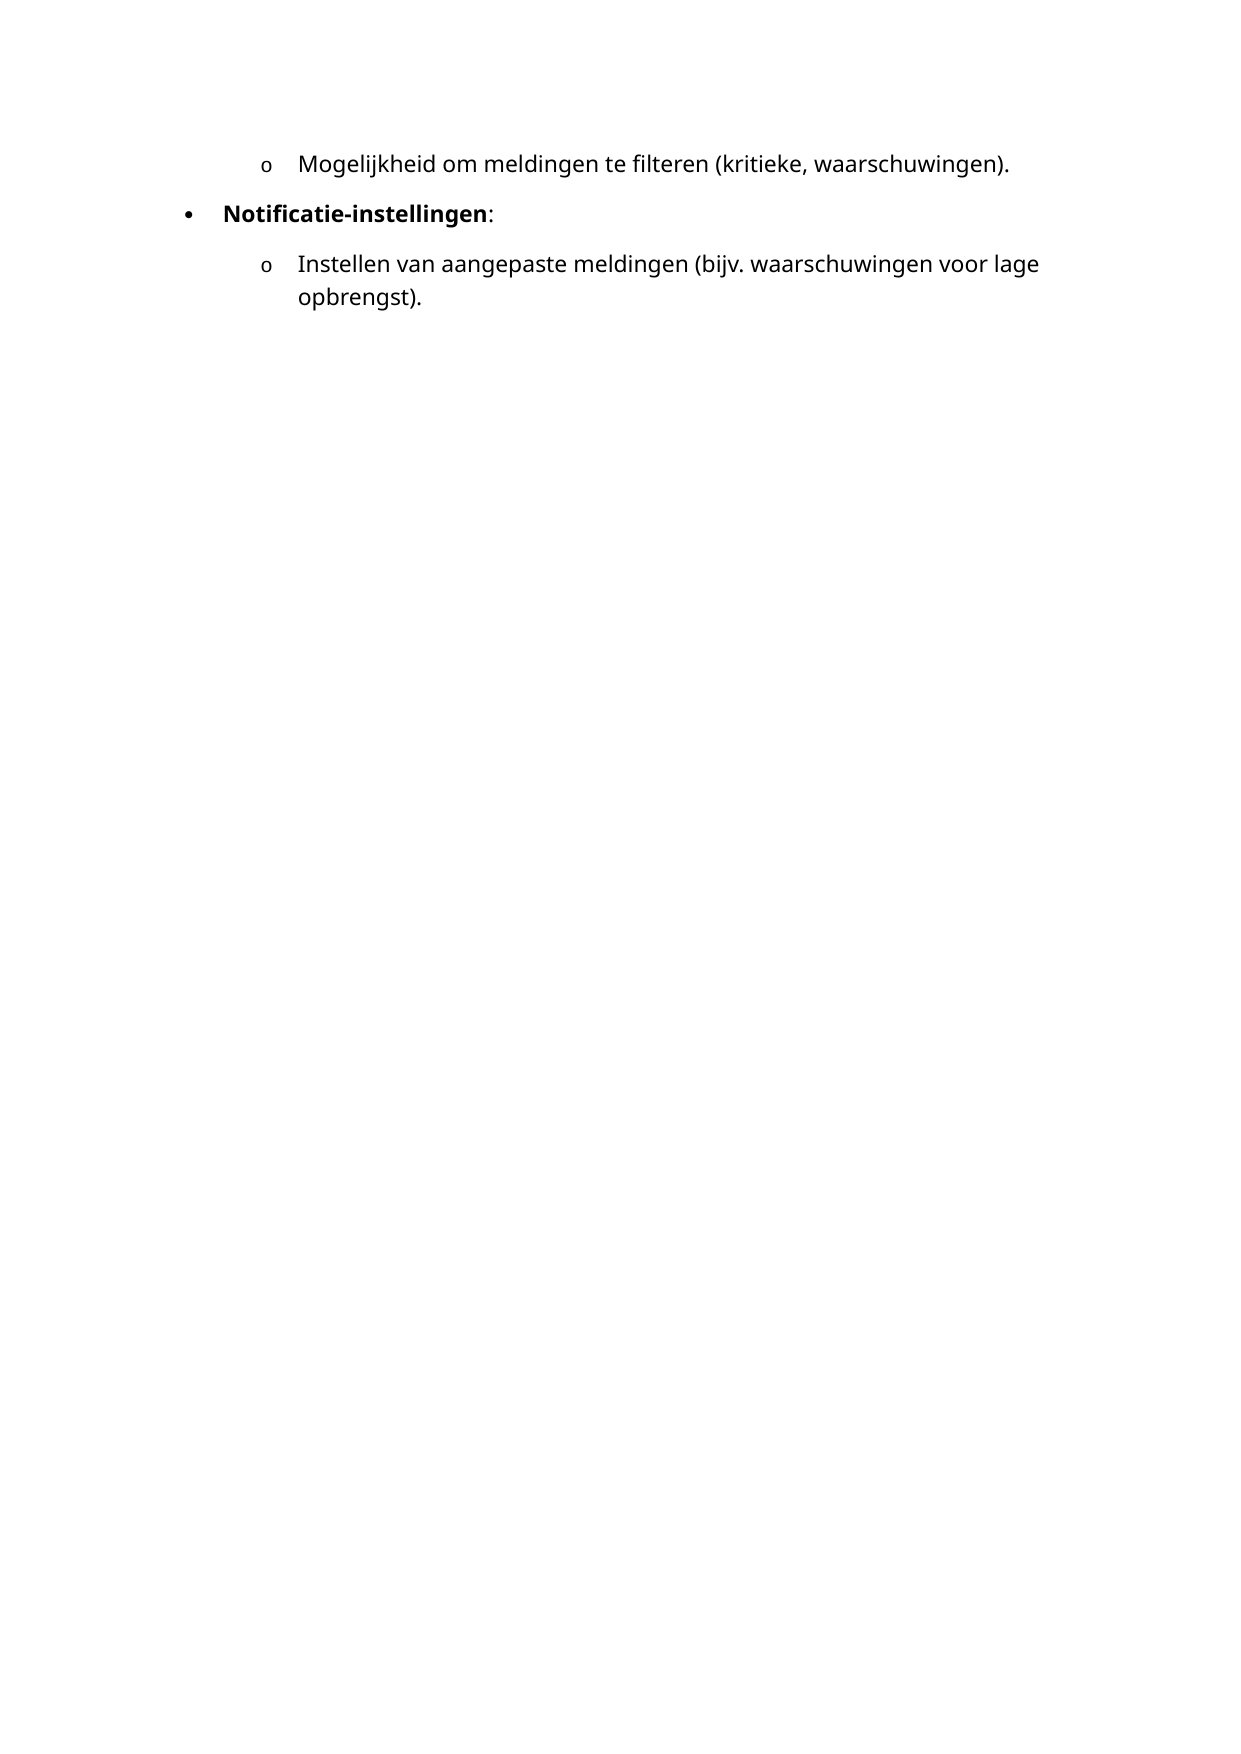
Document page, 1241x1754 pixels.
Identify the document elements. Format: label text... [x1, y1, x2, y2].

list Instellen van aangepaste meldingen (bijv. waarschuwingen voor lage opbrengst). [260, 248, 1093, 312]
list Mogelijkheid om meldingen te filteren (kritieke, waarschuwingen). [260, 148, 1093, 179]
list Notificatie-instellingen: [185, 198, 1093, 229]
